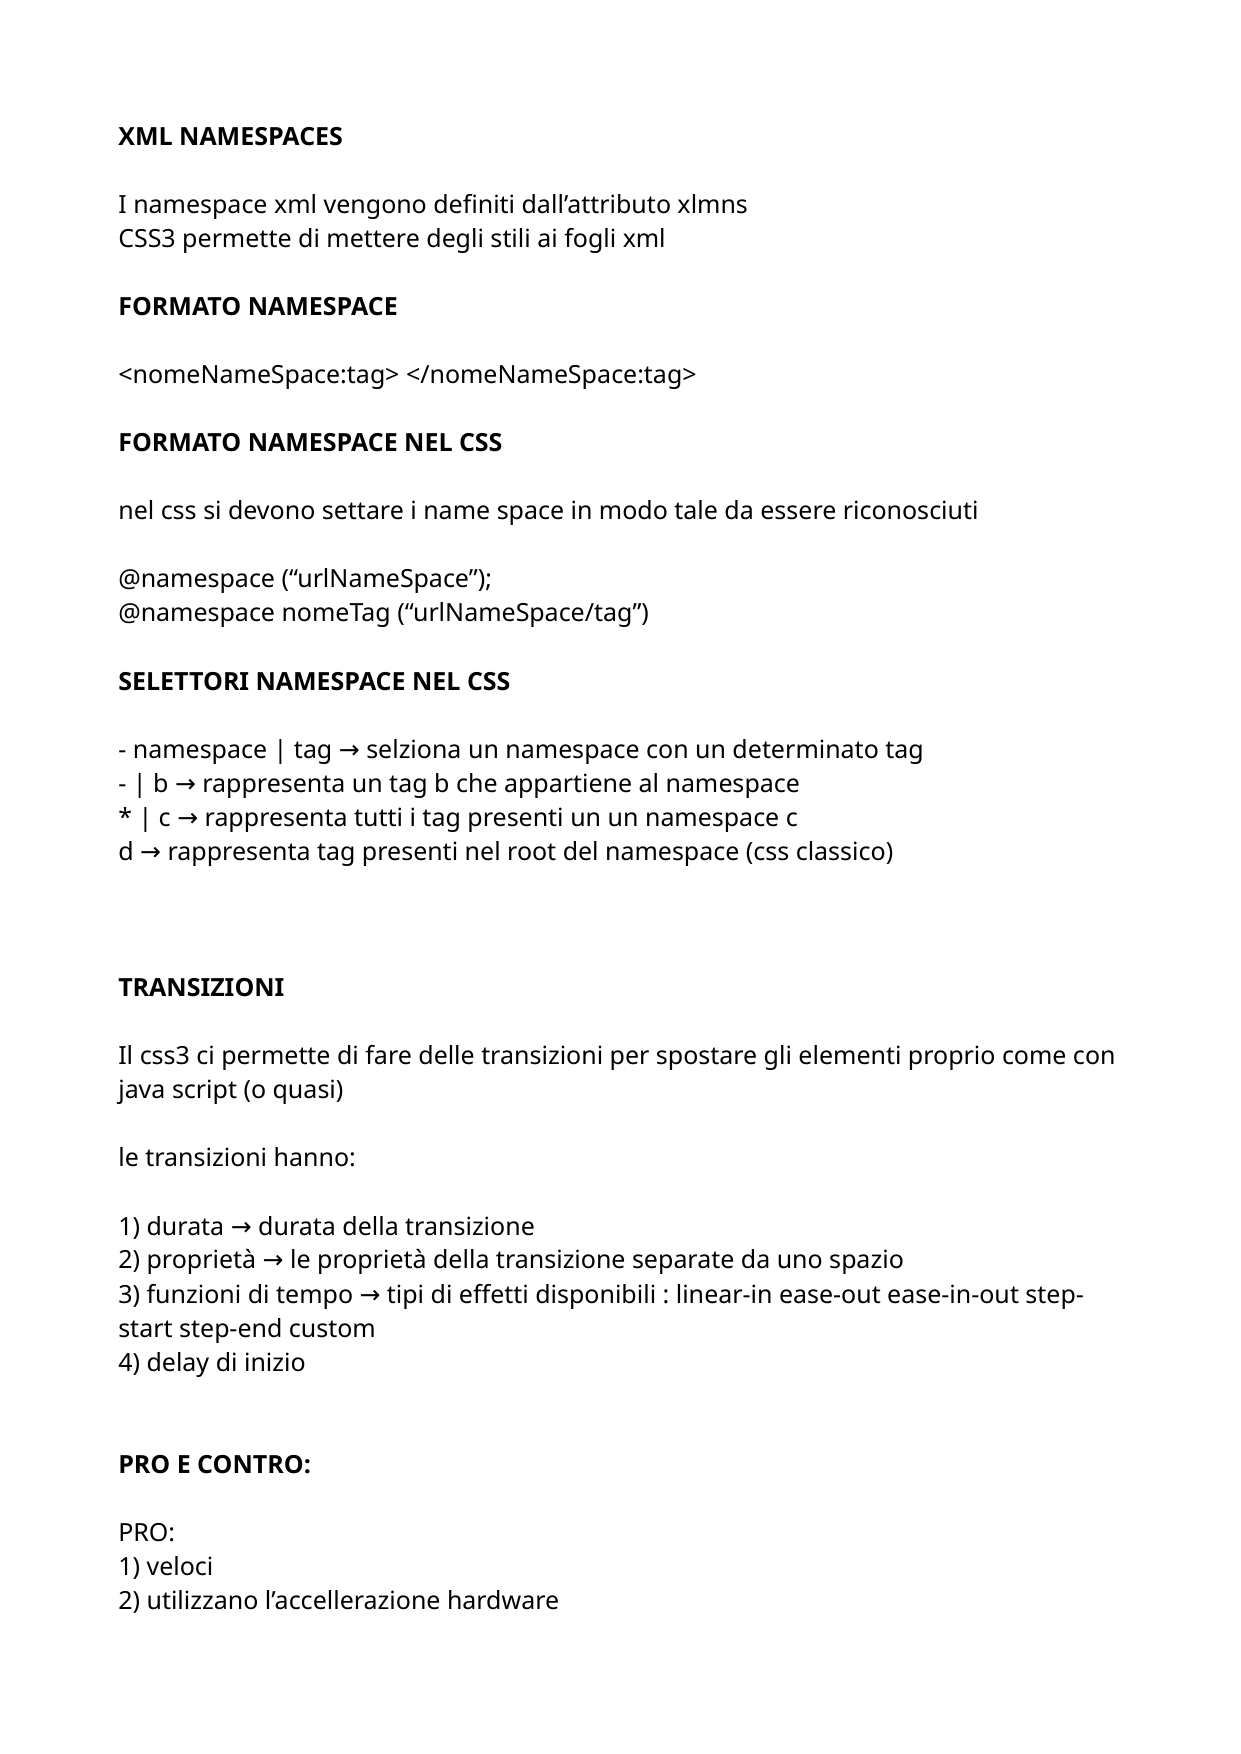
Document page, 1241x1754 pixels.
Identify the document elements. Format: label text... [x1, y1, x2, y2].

text le transizioni hanno: [118, 1140, 1122, 1174]
text @namespace nomeTag (“urlNameSpace/tag”) [118, 595, 1122, 629]
text XML NAMESPACES [118, 118, 1122, 152]
text - | b → rappresenta un tag b che appartiene al namespace [118, 765, 1122, 799]
text 2) utilizzano l’accellerazione hardware [118, 1583, 1122, 1617]
text FORMATO NAMESPACE NEL CSS [118, 425, 1122, 459]
text 1) veloci [118, 1549, 1122, 1583]
text 2) proprietà → le proprietà della transizione separate da uno spazio [118, 1242, 1122, 1276]
text TRANSIZIONI [118, 970, 1122, 1004]
text * | c → rappresenta tutti i tag presenti un un namespace c [118, 799, 1122, 833]
text nel css si devono settare i name space in modo tale da essere riconosciuti [118, 493, 1122, 527]
text <nomeNameSpace:tag> </nomeNameSpace:tag> [118, 357, 1122, 391]
text CSS3 permette di mettere degli stili ai fogli xml [118, 220, 1122, 254]
text - namespace | tag → selziona un namespace con un determinato tag [118, 731, 1122, 765]
text Il css3 ci permette di fare delle transizioni per spostare gli elementi proprio come con java script (o quasi) [118, 1038, 1122, 1106]
text I namespace xml vengono definiti dall’attributo xlmns [118, 186, 1122, 220]
text 3) funzioni di tempo → tipi di effetti disponibili : linear-in ease-out ease-in-out step-start step-end custom [118, 1276, 1122, 1344]
text 1) durata → durata della transizione [118, 1208, 1122, 1242]
text PRO E CONTRO: [118, 1447, 1122, 1481]
text FORMATO NAMESPACE [118, 288, 1122, 322]
text d → rappresenta tag presenti nel root del namespace (css classico) [118, 833, 1122, 867]
text PRO: [118, 1515, 1122, 1549]
text @namespace (“urlNameSpace”); [118, 561, 1122, 595]
text SELETTORI NAMESPACE NEL CSS [118, 663, 1122, 697]
text 4) delay di inizio [118, 1344, 1122, 1378]
